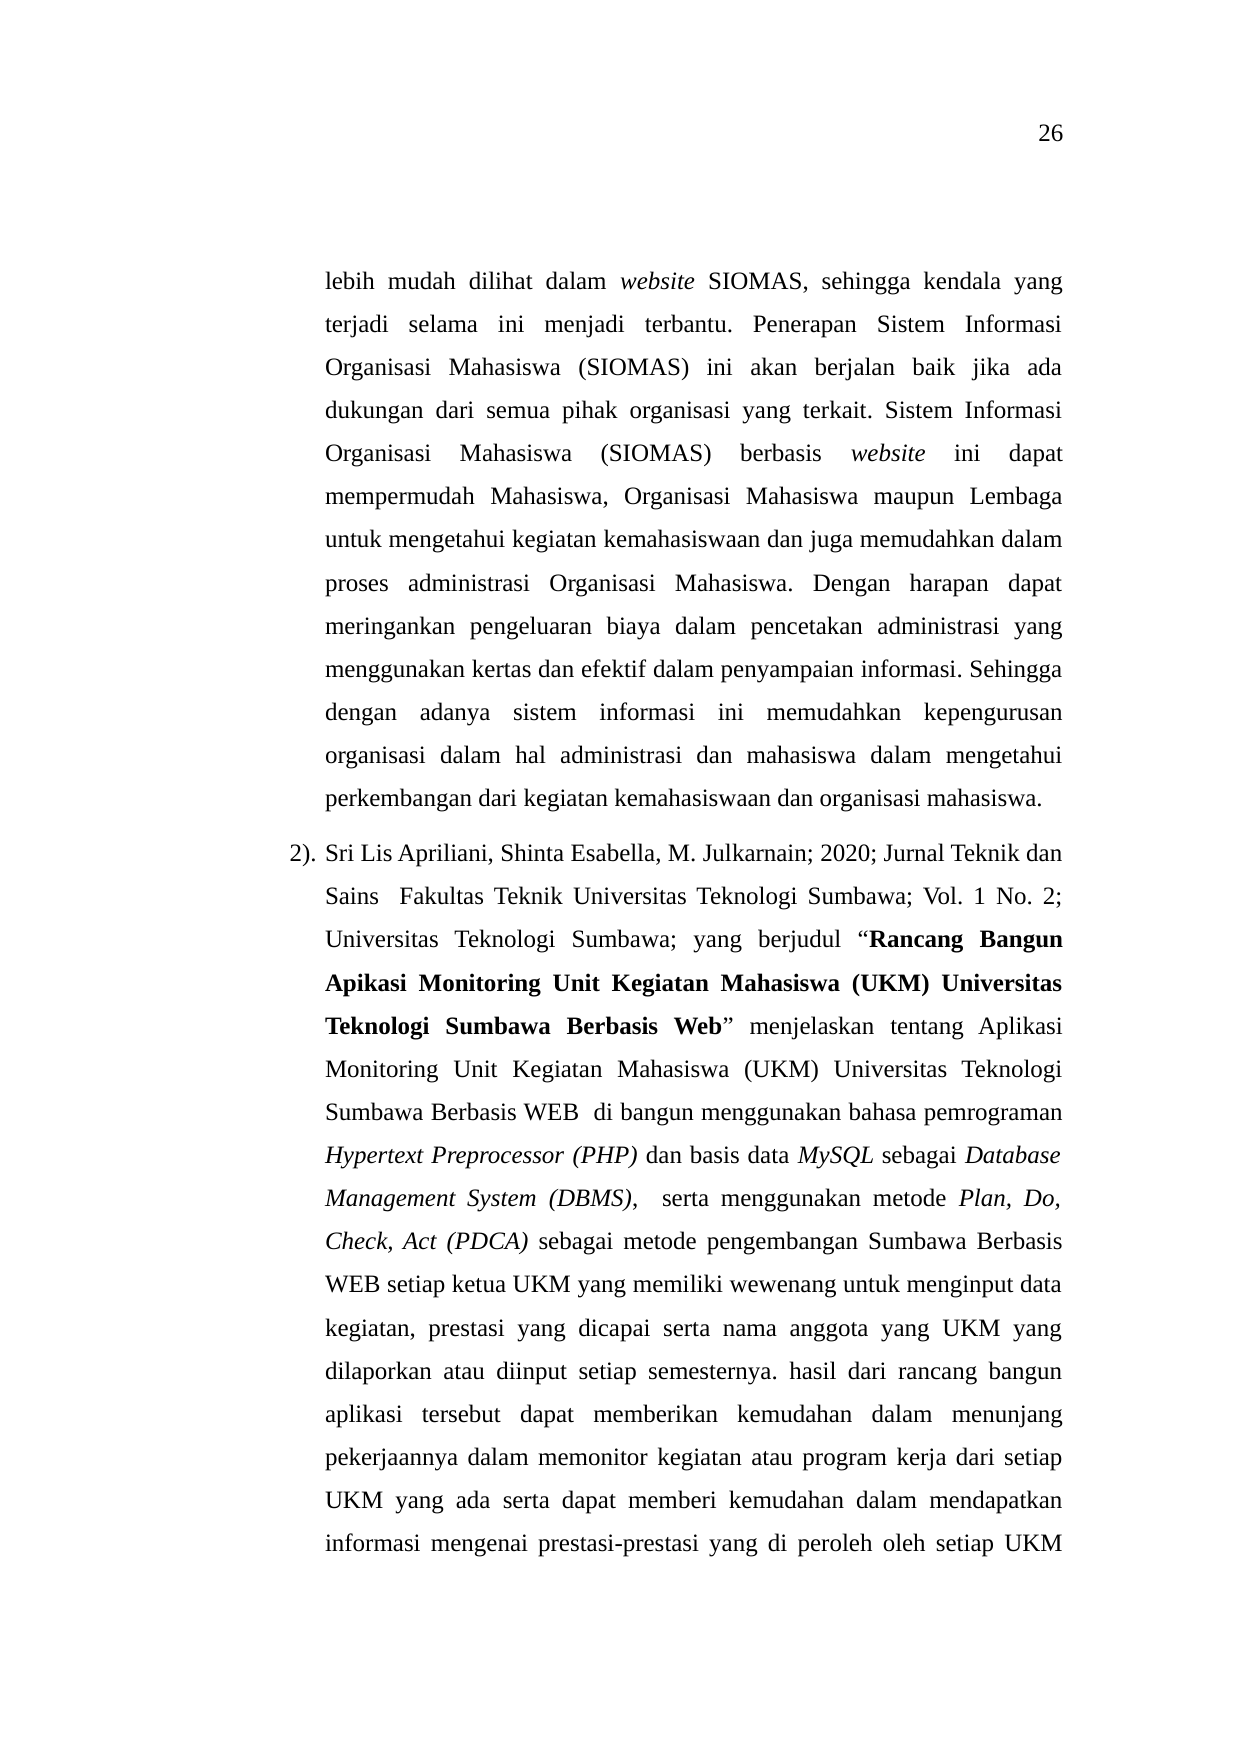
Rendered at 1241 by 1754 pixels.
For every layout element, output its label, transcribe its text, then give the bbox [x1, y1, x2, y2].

list Sri Lis Apriliani, Shinta Esabella, M. Julkarnain; 2020; Jurnal Teknik dan Sains Fakultas Teknik Universitas Teknologi Sumbawa; Vol. 1 No. 2; Universitas Teknologi Sumbawa; yang berjudul “Rancang Bangun Apikasi Monitoring Unit Kegiatan Mahasiswa (UKM) Universitas Teknologi Sumbawa Berbasis Web” menjelaskan tentang Aplikasi Monitoring Unit Kegiatan Mahasiswa (UKM) Universitas Teknologi Sumbawa Berbasis WEB di bangun menggunakan bahasa pemrograman Hypertext Preprocessor (PHP) dan basis data MySQL sebagai Database Management System (DBMS), serta menggunakan metode Plan, Do, Check, Act (PDCA) sebagai metode pengembangan Sumbawa Berbasis WEB setiap ketua UKM yang memiliki wewenang untuk menginput data kegiatan, prestasi yang dicapai serta nama anggota yang UKM yang dilaporkan atau diinput setiap semesternya. hasil dari rancang bangun aplikasi tersebut dapat memberikan kemudahan dalam menunjang pekerjaannya dalam memonitor kegiatan atau program kerja dari setiap UKM yang ada serta dapat memberi kemudahan dalam mendapatkan informasi mengenai prestasi-prestasi yang di peroleh oleh setiap UKM [289, 838, 1063, 1557]
list lebih mudah dilihat dalam website SIOMAS, sehingga kendala yang terjadi selama ini menjadi terbantu. Penerapan Sistem Informasi Organisasi Mahasiswa (SIOMAS) ini akan berjalan baik jika ada dukungan dari semua pihak organisasi yang terkait. Sistem Informasi Organisasi Mahasiswa (SIOMAS) berbasis website ini dapat mempermudah Mahasiswa, Organisasi Mahasiswa maupun Lembaga untuk mengetahui kegiatan kemahasiswaan dan juga memudahkan dalam proses administrasi Organisasi Mahasiswa. Dengan harapan dapat meringankan pengeluaran biaya dalam pencetakan administrasi yang menggunakan kertas dan efektif dalam penyampaian informasi. Sehingga dengan adanya sistem informasi ini memudahkan kepengurusan organisasi dalam hal administrasi dan mahasiswa dalam mengetahui perkembangan dari kegiatan kemahasiswaan dan organisasi mahasiswa. [289, 266, 1063, 812]
